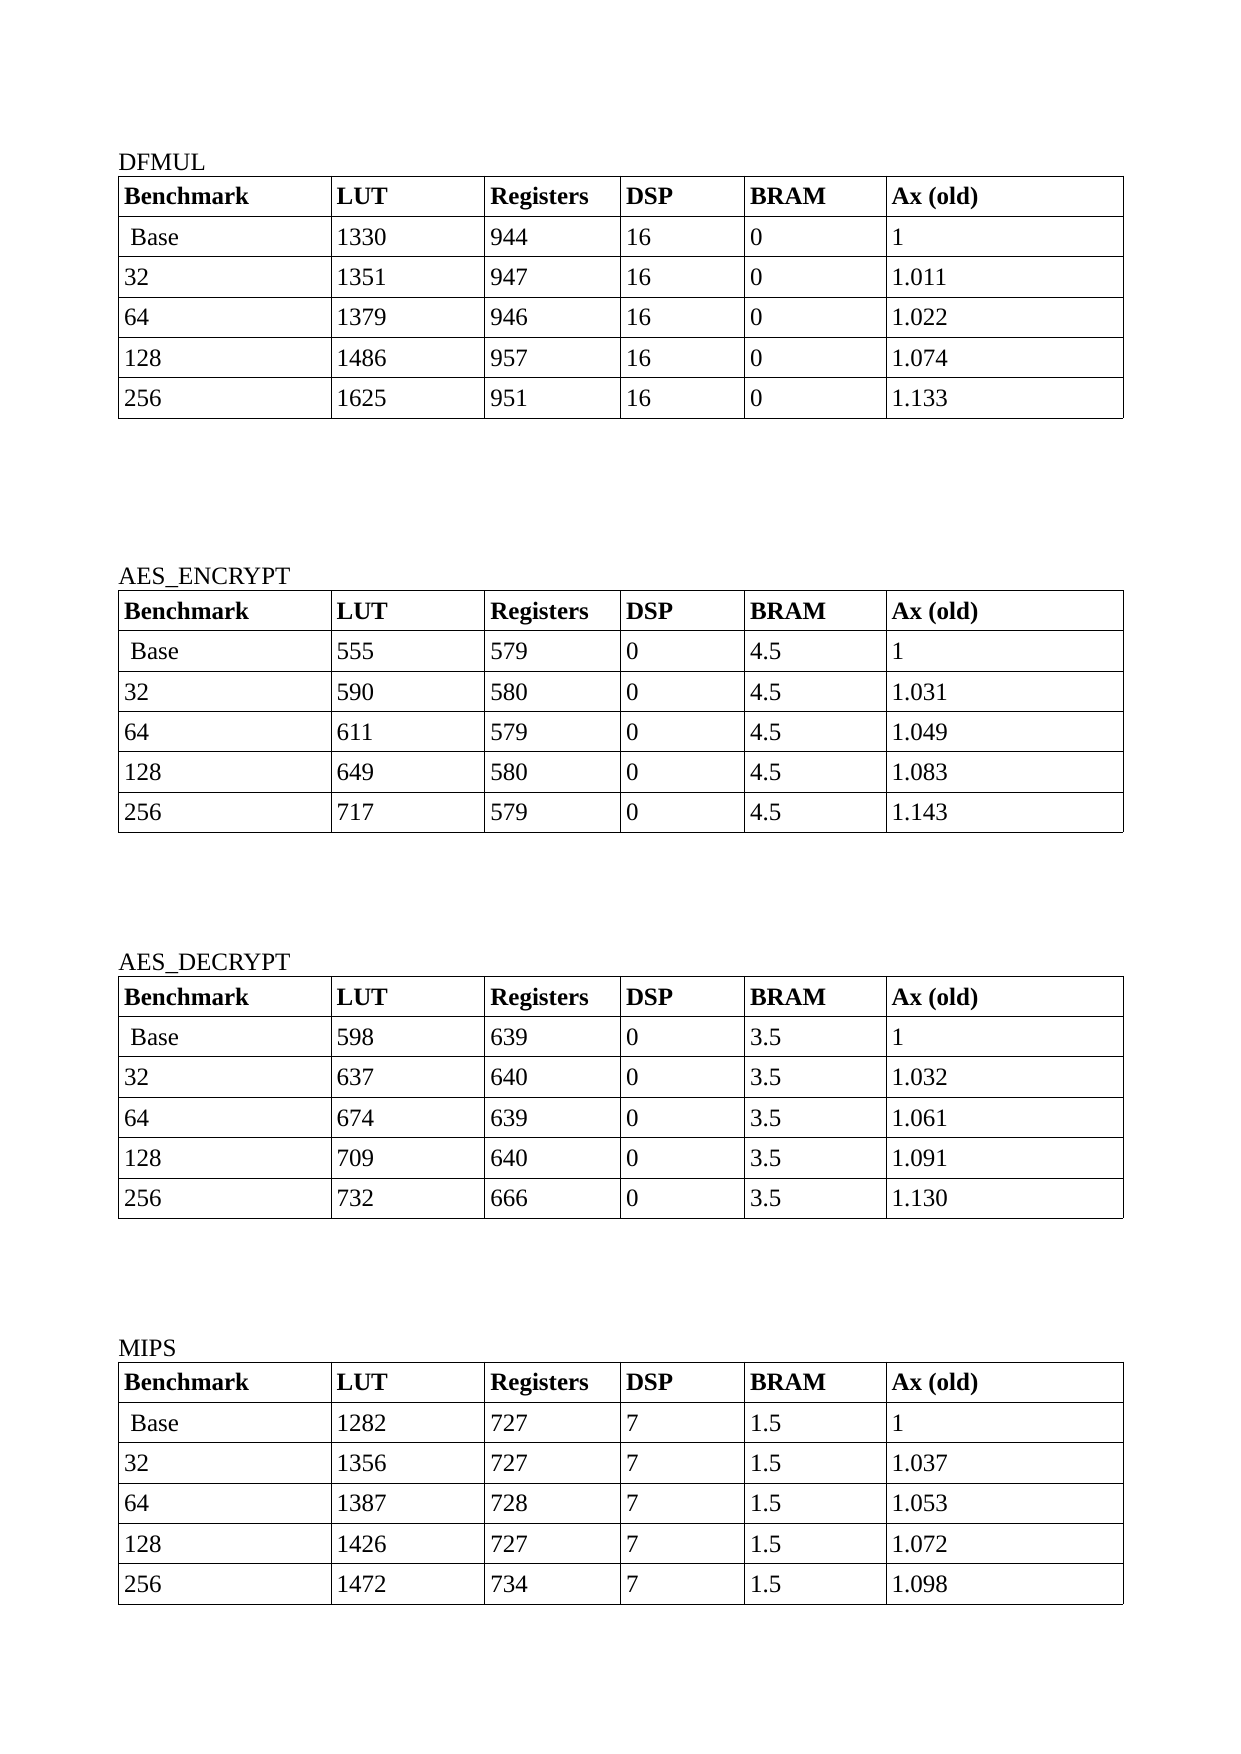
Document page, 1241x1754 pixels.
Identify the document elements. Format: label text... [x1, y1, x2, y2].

table_cell 1.143 [887, 793, 1123, 832]
table_cell 1.5 [745, 1524, 886, 1563]
table_cell 947 [485, 257, 620, 297]
table_cell 946 [485, 298, 620, 337]
table_cell 1.032 [887, 1057, 1123, 1097]
text DFMUL [118, 147, 1122, 176]
table_cell 1.072 [887, 1524, 1123, 1563]
table_cell 717 [332, 793, 484, 832]
table_cell 4.5 [745, 631, 886, 671]
table_header DSP [621, 177, 744, 216]
table_cell 0 [745, 298, 886, 337]
table_cell 944 [485, 217, 620, 256]
table_cell 0 [745, 217, 886, 256]
table_cell 639 [485, 1017, 620, 1056]
table_header LUT [332, 977, 484, 1016]
table_cell 0 [621, 752, 744, 792]
table_cell 649 [332, 752, 484, 792]
table_header Registers [485, 977, 620, 1016]
table_cell 674 [332, 1098, 484, 1137]
table_cell 1.5 [745, 1403, 886, 1442]
table_cell 1.053 [887, 1484, 1123, 1523]
table_cell 640 [485, 1138, 620, 1177]
table_cell 637 [332, 1057, 484, 1097]
table_header Ax (old) [887, 977, 1123, 1016]
table_cell 256 [119, 1564, 331, 1603]
table_cell 3.5 [745, 1098, 886, 1137]
table_cell 0 [621, 672, 744, 711]
table_cell 128 [119, 752, 331, 792]
table_header Registers [485, 1363, 620, 1402]
table_header Ax (old) [887, 177, 1123, 216]
table_cell 4.5 [745, 793, 886, 832]
table_cell 709 [332, 1138, 484, 1177]
table_cell 1.091 [887, 1138, 1123, 1177]
table_header Registers [485, 591, 620, 630]
table_cell 128 [119, 1524, 331, 1563]
table_cell 590 [332, 672, 484, 711]
table_cell 727 [485, 1524, 620, 1563]
text MIPS [118, 1333, 1122, 1362]
table_cell 0 [621, 1138, 744, 1177]
table_cell 1282 [332, 1403, 484, 1442]
table_cell 0 [745, 257, 886, 297]
table_cell 64 [119, 298, 331, 337]
table_cell 1625 [332, 378, 484, 417]
table_cell 1.083 [887, 752, 1123, 792]
table_header BRAM [745, 1363, 886, 1402]
table_cell 1351 [332, 257, 484, 297]
table_cell 580 [485, 752, 620, 792]
table_header Benchmark [119, 1363, 331, 1402]
table_cell 64 [119, 1484, 331, 1523]
table_cell 1.098 [887, 1564, 1123, 1603]
table_cell 598 [332, 1017, 484, 1056]
table_cell 1.130 [887, 1179, 1123, 1218]
table_cell 1.031 [887, 672, 1123, 711]
table_cell 1.133 [887, 378, 1123, 417]
table_cell 16 [621, 298, 744, 337]
table_header BRAM [745, 977, 886, 1016]
table_cell 256 [119, 1179, 331, 1218]
table_cell 611 [332, 712, 484, 751]
table_header LUT [332, 177, 484, 216]
table_cell 555 [332, 631, 484, 671]
table_cell 0 [621, 1017, 744, 1056]
table_cell Base [119, 1403, 331, 1442]
table_cell 1.5 [745, 1564, 886, 1603]
table_cell 727 [485, 1443, 620, 1482]
table_cell 32 [119, 672, 331, 711]
table_cell 1486 [332, 338, 484, 377]
table_cell 0 [621, 631, 744, 671]
table_cell 32 [119, 1057, 331, 1097]
text AES_ENCRYPT [118, 561, 1122, 590]
table_cell 7 [621, 1564, 744, 1603]
table_cell 1426 [332, 1524, 484, 1563]
table_cell 1330 [332, 217, 484, 256]
table_cell 579 [485, 712, 620, 751]
table_cell 1 [887, 217, 1123, 256]
table_cell 666 [485, 1179, 620, 1218]
table_cell 4.5 [745, 752, 886, 792]
table_header LUT [332, 591, 484, 630]
table_cell 1.011 [887, 257, 1123, 297]
table_cell 0 [621, 1098, 744, 1137]
table_cell 64 [119, 712, 331, 751]
table_cell 1379 [332, 298, 484, 337]
table_cell 1 [887, 631, 1123, 671]
table_cell 640 [485, 1057, 620, 1097]
table_header BRAM [745, 177, 886, 216]
table_cell 732 [332, 1179, 484, 1218]
table_cell 7 [621, 1403, 744, 1442]
table_cell 7 [621, 1484, 744, 1523]
table_cell 3.5 [745, 1017, 886, 1056]
table_cell 16 [621, 338, 744, 377]
table_cell Base [119, 217, 331, 256]
table_header Benchmark [119, 977, 331, 1016]
table_cell 16 [621, 217, 744, 256]
table_cell 64 [119, 1098, 331, 1137]
table_cell 0 [621, 1179, 744, 1218]
table_cell 1.049 [887, 712, 1123, 751]
table_cell 32 [119, 257, 331, 297]
table_cell 1.5 [745, 1443, 886, 1482]
table_header DSP [621, 591, 744, 630]
table_cell 16 [621, 378, 744, 417]
table_cell 4.5 [745, 712, 886, 751]
table_cell 0 [621, 793, 744, 832]
table_cell 951 [485, 378, 620, 417]
table_cell 3.5 [745, 1179, 886, 1218]
table_cell 1 [887, 1017, 1123, 1056]
table_header LUT [332, 1363, 484, 1402]
text AES_DECRYPT [118, 947, 1122, 976]
table_cell 3.5 [745, 1057, 886, 1097]
table_cell 1472 [332, 1564, 484, 1603]
table_cell 0 [745, 378, 886, 417]
table_cell 1387 [332, 1484, 484, 1523]
table_cell 579 [485, 631, 620, 671]
table_header Benchmark [119, 177, 331, 216]
table_cell 1.037 [887, 1443, 1123, 1482]
table_cell 1.074 [887, 338, 1123, 377]
table_header BRAM [745, 591, 886, 630]
table_header DSP [621, 977, 744, 1016]
table_cell 4.5 [745, 672, 886, 711]
table_cell 1.5 [745, 1484, 886, 1523]
table_cell 0 [621, 712, 744, 751]
table_cell 16 [621, 257, 744, 297]
table_header Ax (old) [887, 591, 1123, 630]
table_cell 580 [485, 672, 620, 711]
table_cell 957 [485, 338, 620, 377]
table_cell 1 [887, 1403, 1123, 1442]
table_cell 7 [621, 1524, 744, 1563]
table_cell 1.061 [887, 1098, 1123, 1137]
table_cell 579 [485, 793, 620, 832]
table_cell 727 [485, 1403, 620, 1442]
table_header Registers [485, 177, 620, 216]
table_cell 639 [485, 1098, 620, 1137]
table_cell Base [119, 1017, 331, 1056]
table_header Ax (old) [887, 1363, 1123, 1402]
table_cell 0 [621, 1057, 744, 1097]
table_cell 734 [485, 1564, 620, 1603]
table_cell 256 [119, 378, 331, 417]
table_cell 32 [119, 1443, 331, 1482]
table_cell 7 [621, 1443, 744, 1482]
table_cell 128 [119, 1138, 331, 1177]
table_cell 1.022 [887, 298, 1123, 337]
table_cell 128 [119, 338, 331, 377]
table_cell 1356 [332, 1443, 484, 1482]
table_cell 256 [119, 793, 331, 832]
table_header Benchmark [119, 591, 331, 630]
table_cell Base [119, 631, 331, 671]
table_header DSP [621, 1363, 744, 1402]
table_cell 0 [745, 338, 886, 377]
table_cell 728 [485, 1484, 620, 1523]
table_cell 3.5 [745, 1138, 886, 1177]
